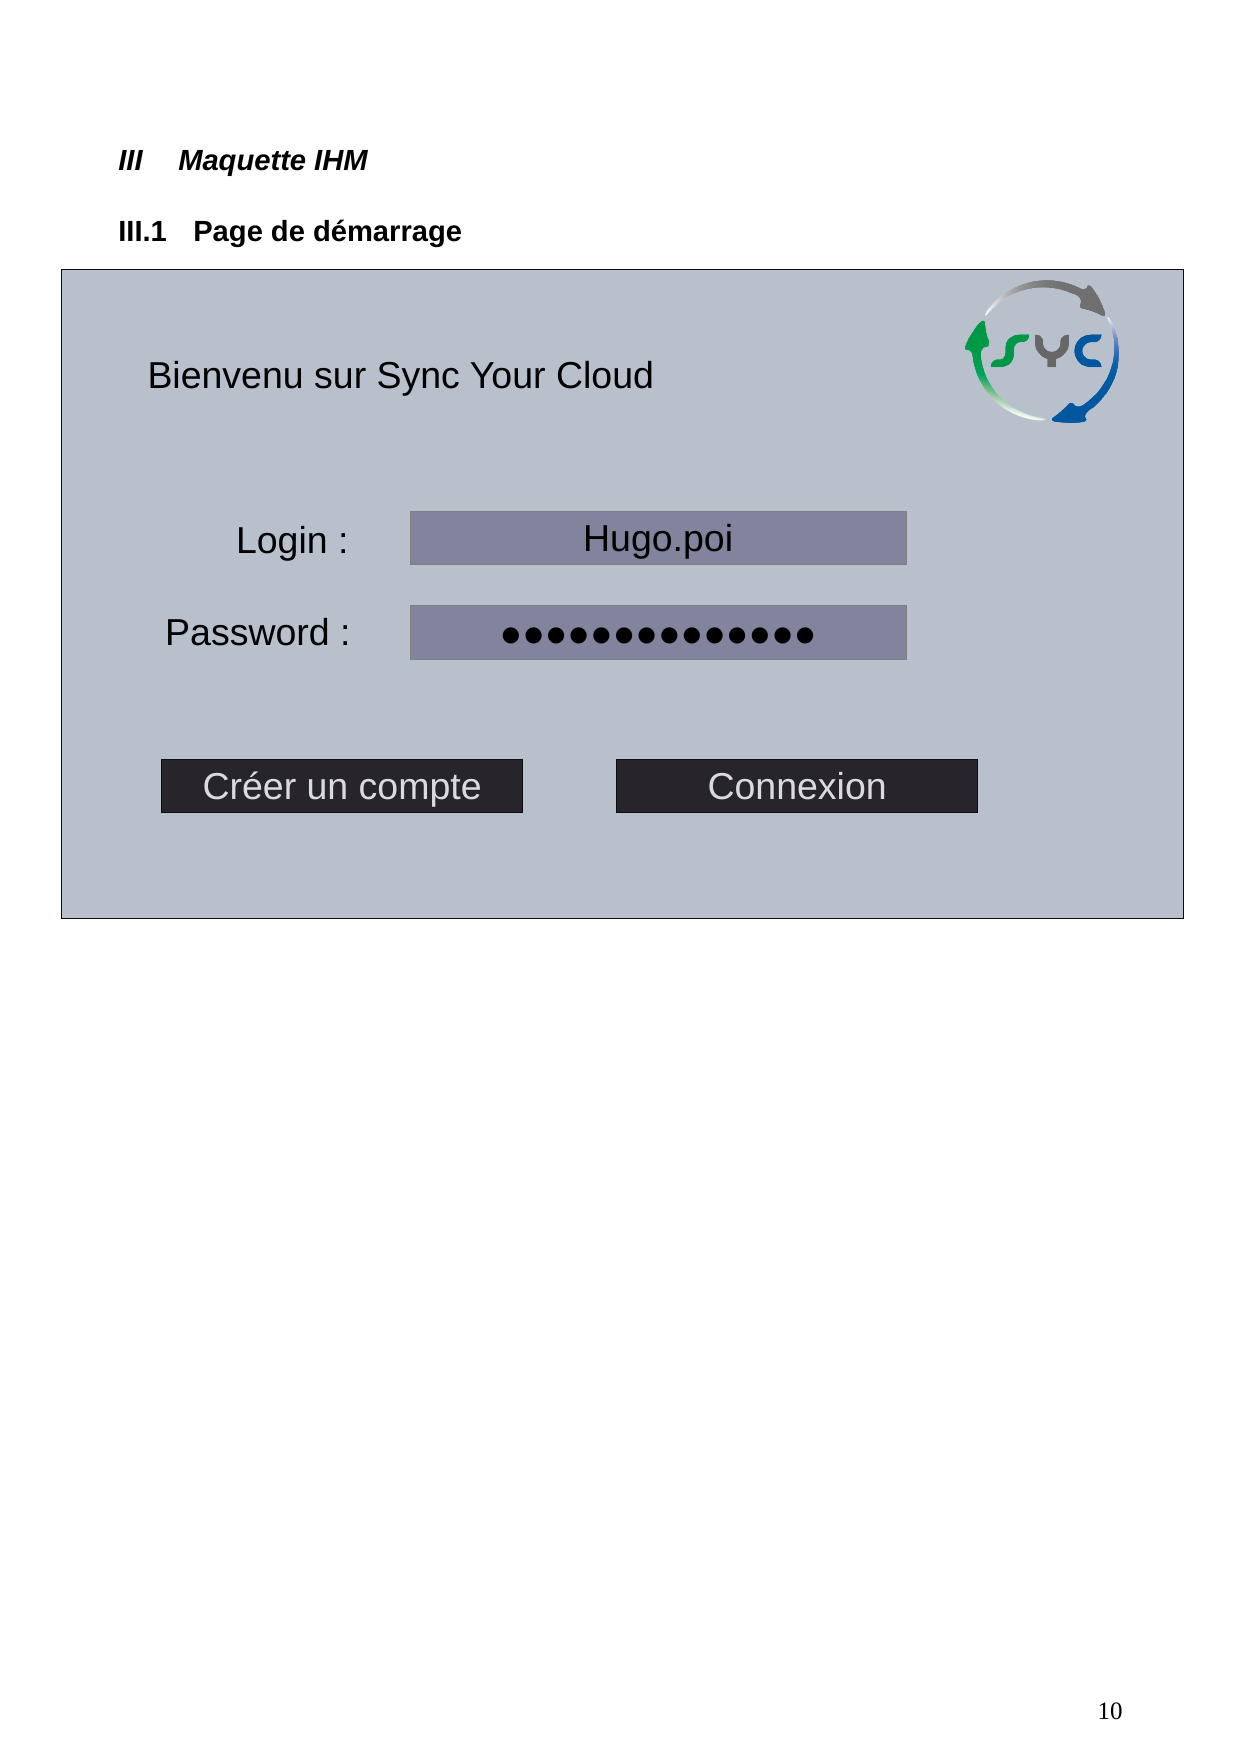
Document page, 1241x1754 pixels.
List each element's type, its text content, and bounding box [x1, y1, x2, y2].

picture [965, 280, 1119, 423]
subtitle Maquette IHM [118, 143, 1122, 177]
subtitle Page de démarrage [118, 214, 1122, 248]
